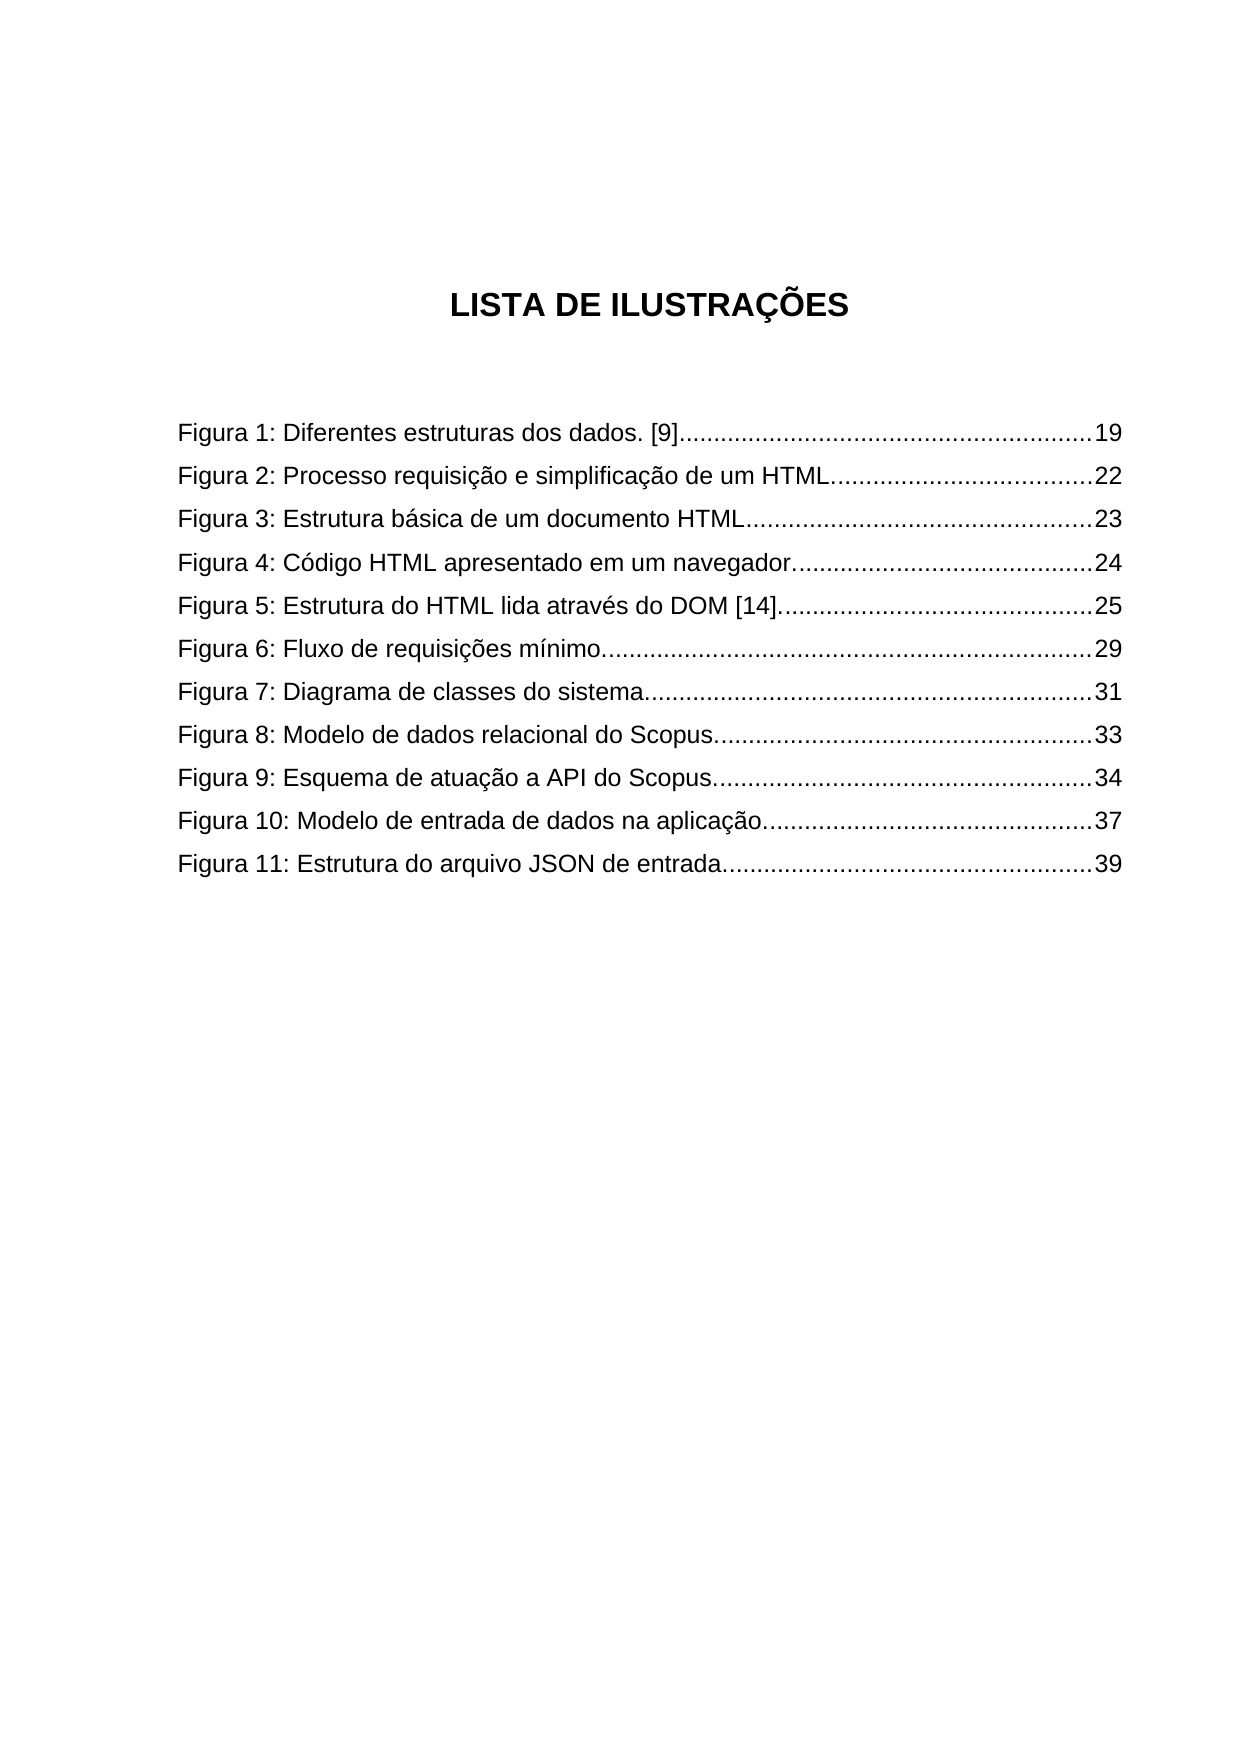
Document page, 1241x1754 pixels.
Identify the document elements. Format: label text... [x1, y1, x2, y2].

text LISTA DE ILUSTRAÇÕES [177, 286, 1122, 324]
text Figura 2: Processo requisição e simplificação de um HTML. 22 [177, 461, 1122, 490]
text Figura 1: Diferentes estruturas dos dados. [9] 19 [177, 418, 1122, 447]
text Figura 11: Estrutura do arquivo JSON de entrada. 39 [177, 849, 1122, 878]
text Figura 3: Estrutura básica de um documento HTML 23 [177, 504, 1122, 533]
text Figura 5: Estrutura do HTML lida através do DOM [14]. 25 [177, 591, 1122, 619]
text Figura 7: Diagrama de classes do sistema. 31 [177, 677, 1122, 706]
text Figura 10: Modelo de entrada de dados na aplicação. 37 [177, 806, 1122, 835]
text Figura 6: Fluxo de requisições mínimo. 29 [177, 634, 1122, 662]
text Figura 4: Código HTML apresentado em um navegador. 24 [177, 547, 1122, 576]
text Figura 8: Modelo de dados relacional do Scopus. 33 [177, 720, 1122, 749]
text Figura 9: Esquema de atuação a API do Scopus. 34 [177, 763, 1122, 792]
